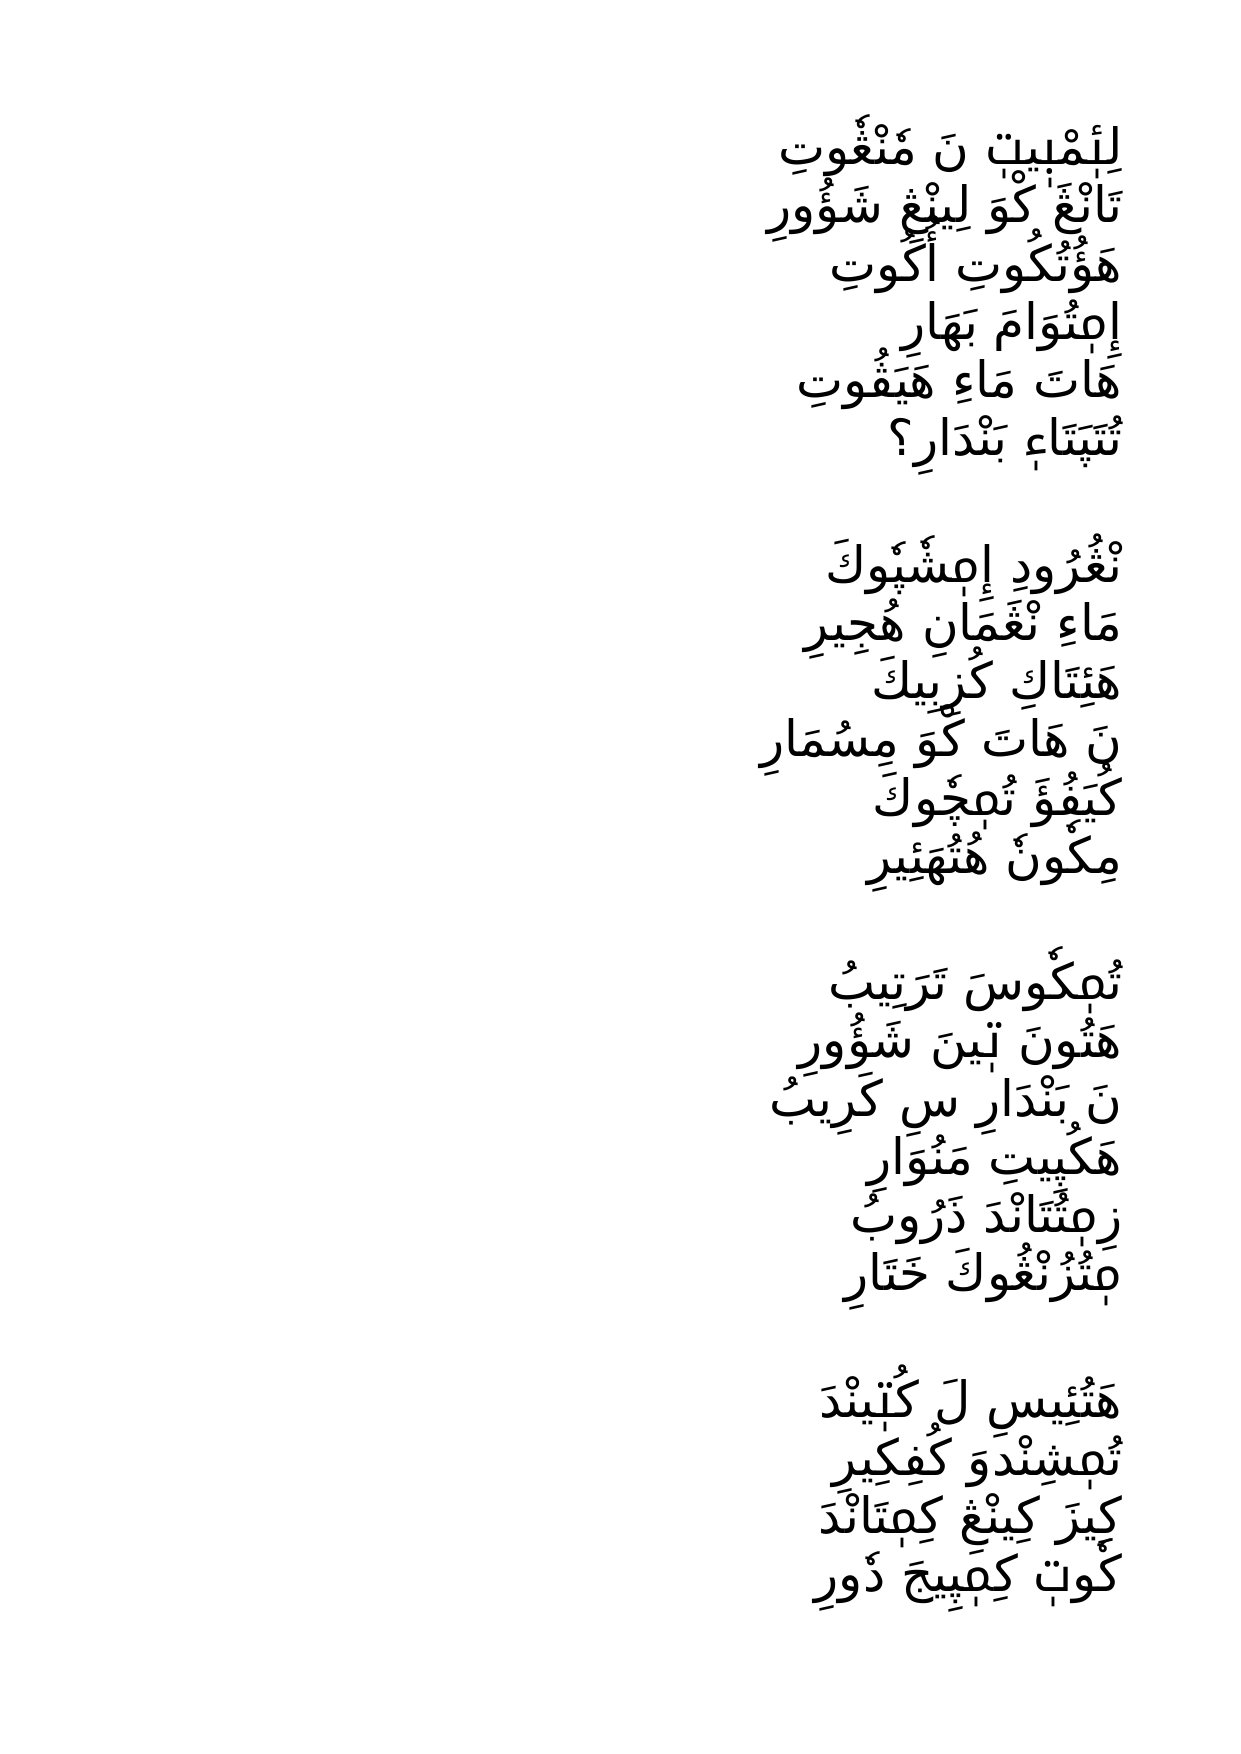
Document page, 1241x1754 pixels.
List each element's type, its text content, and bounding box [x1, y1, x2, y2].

text تُمٖكٗوسَ تَرَتِيبُ [118, 953, 1122, 1011]
text تُتَپَتَاءٖ بَنْدَارِ؟ [118, 409, 1122, 467]
text مَاءِ نْڠَمَانِ هُجِيرِ [118, 594, 1122, 652]
text هَاتَ مَاءِ هَيَڤُوتِ [118, 351, 1122, 409]
text كِيزَ كِينْڠِ كِمٖتَانْدَ [118, 1487, 1122, 1545]
text زِمٖتُتَانْدَ ذَرُوبُ [118, 1186, 1122, 1244]
text تُمٖشِنْدوَ كُفِكِيرِ [118, 1429, 1122, 1487]
text نَ هَاتَ كْوَ مِسُمَارِ [118, 710, 1122, 768]
text هَتُئِيسِ لَ كُتٖينْدَ [118, 1371, 1122, 1429]
text مٖتُزُنْڠُوكَ خَتَارِ [118, 1244, 1122, 1302]
text مِكٗونٗ هُتُهَئِيرِ [118, 827, 1122, 885]
text نْڠُرُودِ إِمٖشٗپٗوكَ [118, 536, 1122, 594]
text كٗوتٖ كِمٖپِيجَ دٗورِ [118, 1545, 1122, 1603]
text نَ بَنْدَارِ سِ كَرِيبُ [118, 1069, 1122, 1128]
text كُيَفُؤَ تُمٖچٗوكَ [118, 768, 1122, 827]
text هَتُونَ تٖينَ شَؤُورِ [118, 1011, 1122, 1069]
text هَئِتَاكِ كُزِبِيكَ [118, 652, 1122, 710]
text هَؤُتُكُوتِ أُكُوتِ [118, 234, 1122, 293]
text هَكُپِيتِ مَنُوَارِ [118, 1128, 1122, 1186]
text إِمٖتُوَامَ بَهَارِ [118, 293, 1122, 351]
text لِئٖمْبٖيتٖ نَ مٗنْڠٗوتِ [118, 118, 1122, 176]
text تَانْڠَ كْوَ لِينْڠِ شَؤُورِ [118, 176, 1122, 234]
